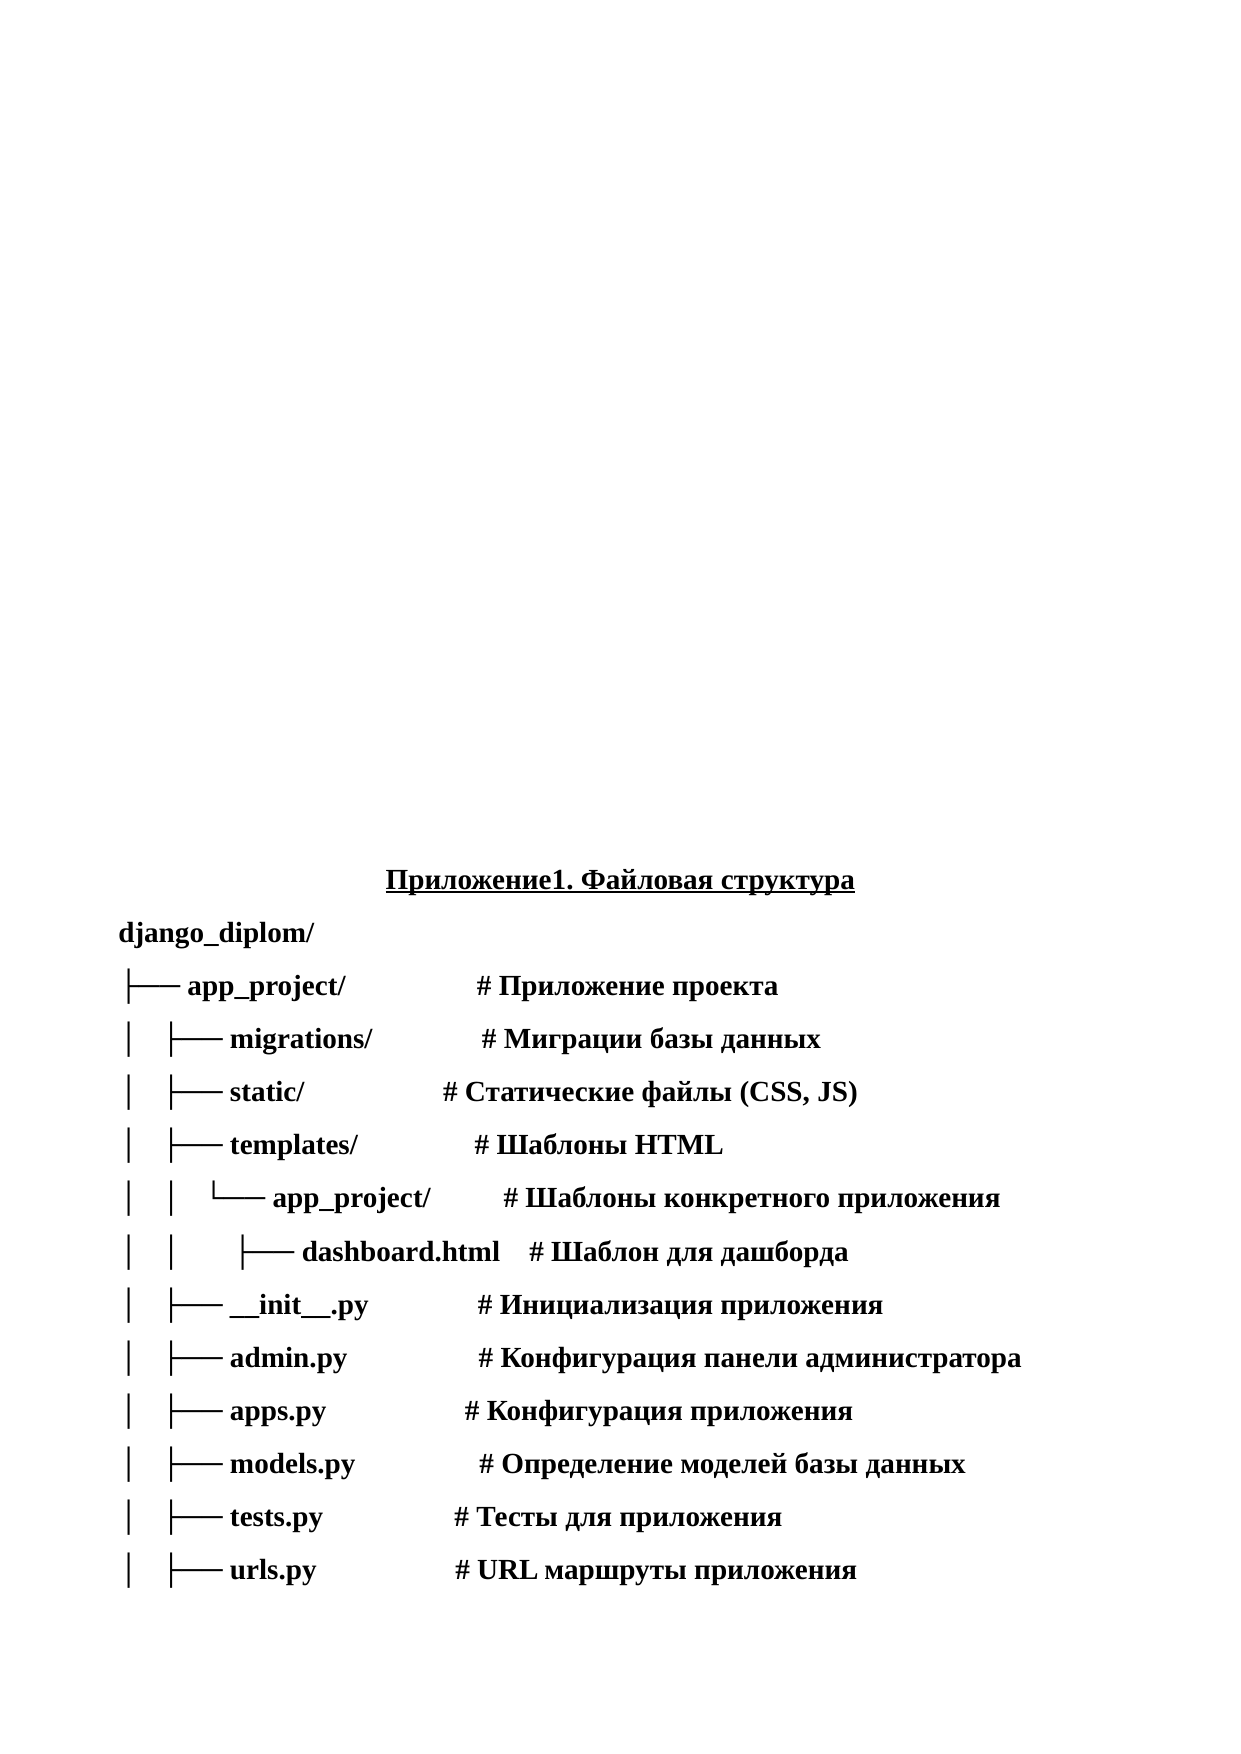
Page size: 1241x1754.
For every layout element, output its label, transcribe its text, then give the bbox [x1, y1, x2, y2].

text │ ├── migrations/ # Миграции базы данных [129, 1021, 169, 1055]
text │ ├── urls.py # URL маршруты приложения [129, 1552, 169, 1586]
text Приложение1. Файловая структура [118, 862, 1122, 895]
text │ │ └── app_project/ # Шаблоны конкретного приложения [129, 1181, 169, 1214]
text │ ├── models.py # Определение моделей базы данных [171, 1446, 1122, 1480]
text │ ├── apps.py # Конфигурация приложения [129, 1393, 169, 1427]
text │ │ ├── dashboard.html # Шаблон для дашборда [243, 1234, 1122, 1267]
text │ ├── templates/ # Шаблоны HTML [129, 1127, 169, 1161]
text ├── app_project/ # Приложение проекта [129, 968, 1122, 1002]
text │ ├── static/ # Статические файлы (CSS, JS) [129, 1074, 169, 1108]
text │ ├── migrations/ # Миграции базы данных [171, 1021, 1122, 1055]
text │ │ ├── dashboard.html # Шаблон для дашборда [129, 1234, 169, 1267]
text │ ├── admin.py # Конфигурация панели администратора [129, 1340, 169, 1373]
text │ ├── admin.py # Конфигурация панели администратора [171, 1340, 1122, 1373]
text │ ├── templates/ # Шаблоны HTML [171, 1127, 1122, 1161]
text │ ├── tests.py # Тесты для приложения [171, 1499, 1122, 1533]
text django_diplom/ [118, 915, 1122, 948]
text │ │ └── app_project/ # Шаблоны конкретного приложения [171, 1181, 1122, 1214]
text │ ├── __init__.py # Инициализация приложения [129, 1287, 169, 1320]
text │ ├── __init__.py # Инициализация приложения [171, 1287, 1122, 1320]
text │ │ ├── dashboard.html # Шаблон для дашборда [171, 1234, 241, 1267]
text │ ├── urls.py # URL маршруты приложения [171, 1552, 1122, 1586]
text │ ├── static/ # Статические файлы (CSS, JS) [171, 1074, 1122, 1108]
text │ ├── models.py # Определение моделей базы данных [129, 1446, 169, 1480]
text │ ├── tests.py # Тесты для приложения [129, 1499, 169, 1533]
text │ ├── apps.py # Конфигурация приложения [171, 1393, 1122, 1427]
